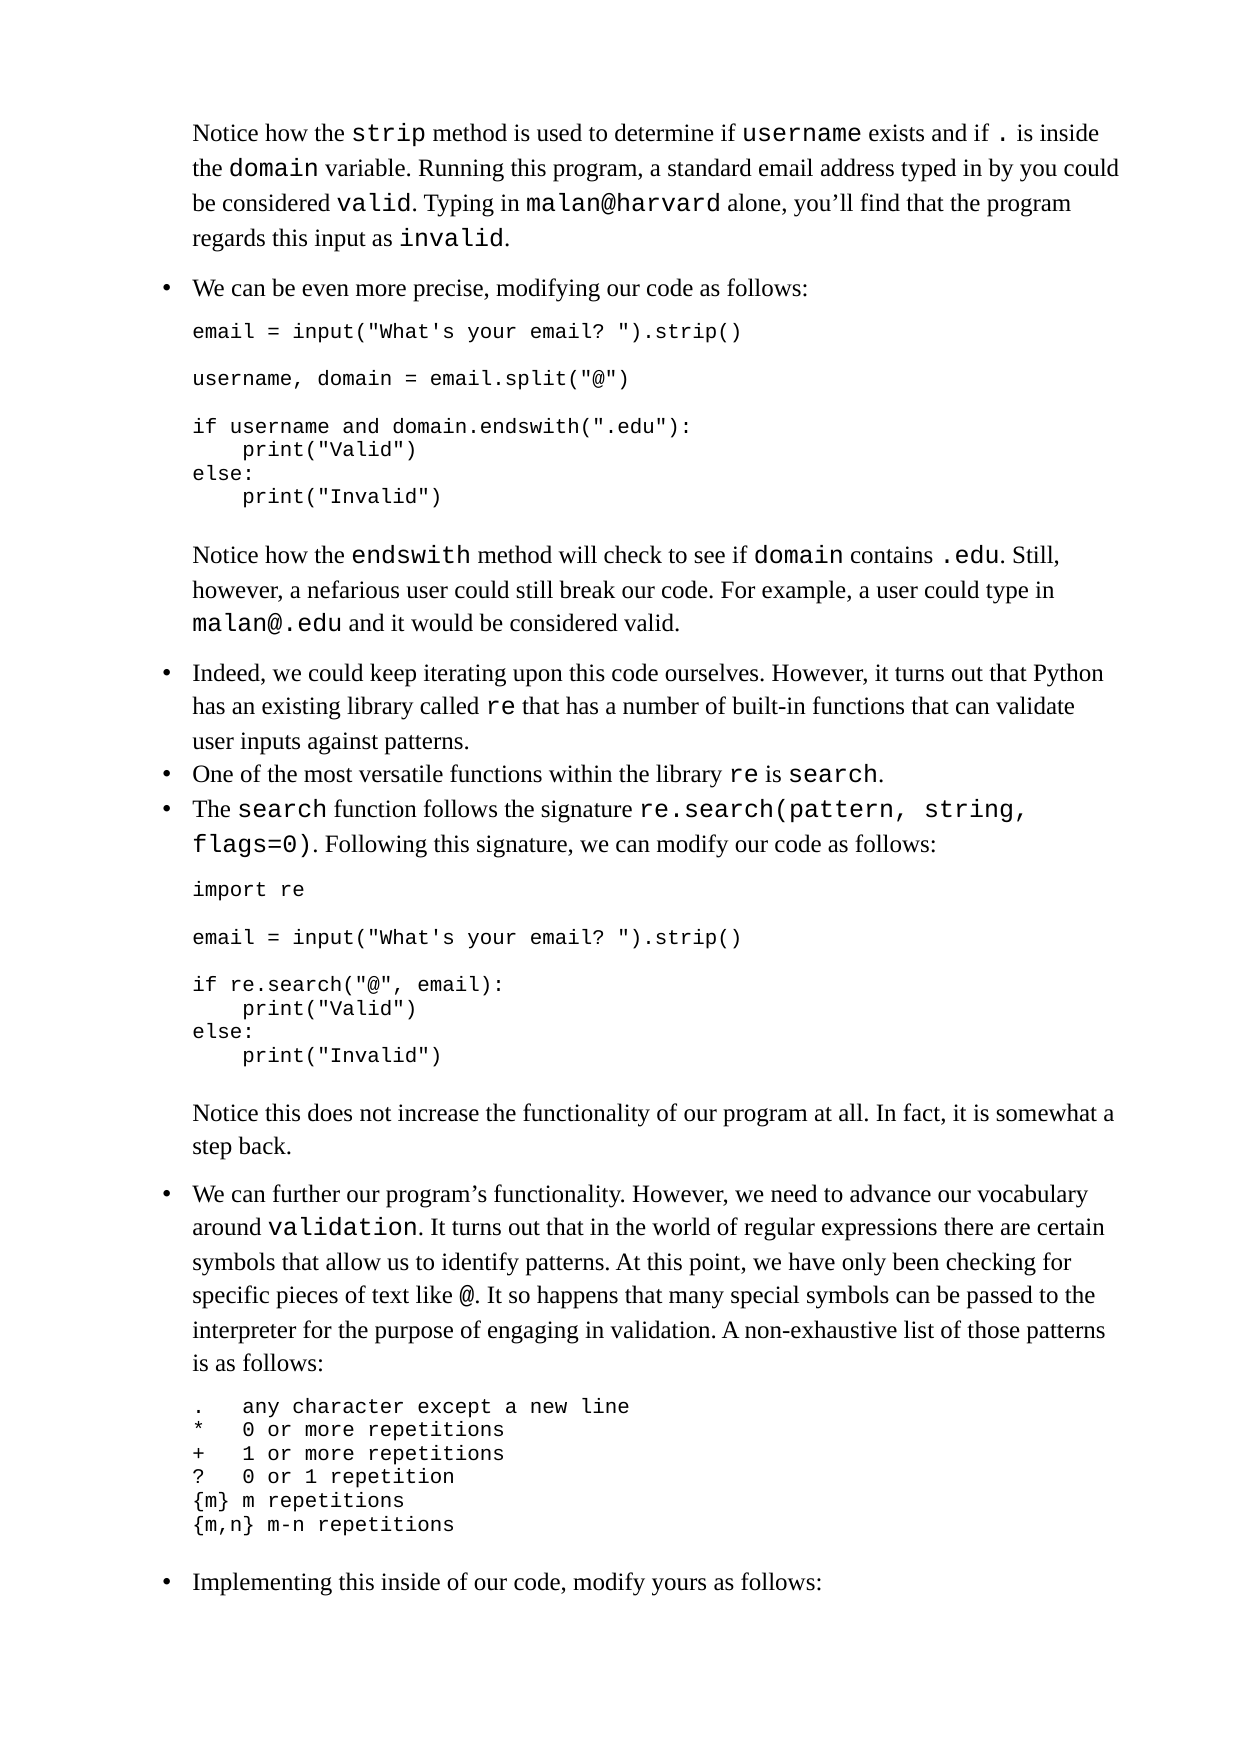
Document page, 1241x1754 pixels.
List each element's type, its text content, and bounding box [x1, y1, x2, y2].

list Notice how the strip method is used to determine if username exists and if . is inside the domain variable. Running this program, a standard email address typed in by you could be considered valid. Typing in malan@harvard alone, you’ll find that the program regards this input as invalid. [162, 118, 1122, 254]
list else: [162, 1021, 1122, 1045]
list We can further our program’s functionality. However, we need to advance our vocabulary around validation. It turns out that in the world of regular expressions there are certain symbols that allow us to identify patterns. At this point, we have only been checking for specific pieces of text like @. It so happens that many special symbols can be passed to the interpreter for the purpose of engaging in validation. A non-exhaustive list of those patterns is as follows: [162, 1179, 1122, 1377]
list {m} m repetitions [162, 1490, 1122, 1514]
list {m,n} m-n repetitions [162, 1514, 1122, 1537]
list * 0 or more repetitions [162, 1419, 1122, 1443]
list else: [162, 463, 1122, 487]
list Implementing this inside of our code, modify yours as follows: [162, 1567, 1122, 1596]
list We can be even more precise, modifying our code as follows: [162, 273, 1122, 302]
list The search function follows the signature re.search(pattern, string, flags=0). Following this signature, we can modify our code as follows: [162, 794, 1122, 860]
list ? 0 or 1 repetition [162, 1467, 1122, 1490]
list + 1 or more repetitions [162, 1443, 1122, 1467]
list Indeed, we could keep iterating upon this code ourselves. However, it turns out that Python has an existing library called re that has a number of built-in functions that can validate user inputs against patterns. [162, 658, 1122, 755]
list if username and domain.endswith(".edu"): [162, 416, 1122, 439]
list One of the most versatile functions within the library re is search. [162, 759, 1122, 790]
list print("Valid") [162, 998, 1122, 1021]
list if re.search("@", email): [162, 974, 1122, 998]
list Notice this does not increase the functionality of our program at all. In fact, it is somewhat a step back. [162, 1098, 1122, 1160]
list print("Valid") [162, 439, 1122, 463]
list . any character except a new line [162, 1396, 1122, 1419]
list email = input("What's your email? ").strip() [162, 927, 1122, 950]
list email = input("What's your email? ").strip() [162, 321, 1122, 345]
list print("Invalid") [162, 1045, 1122, 1069]
list print("Invalid") [162, 487, 1122, 510]
list username, domain = email.split("@") [162, 368, 1122, 392]
list Notice how the endswith method will check to see if domain contains .edu. Still, however, a nefarious user could still break our code. For example, a user could type in malan@.edu and it would be considered valid. [162, 540, 1122, 639]
list import re [162, 879, 1122, 903]
